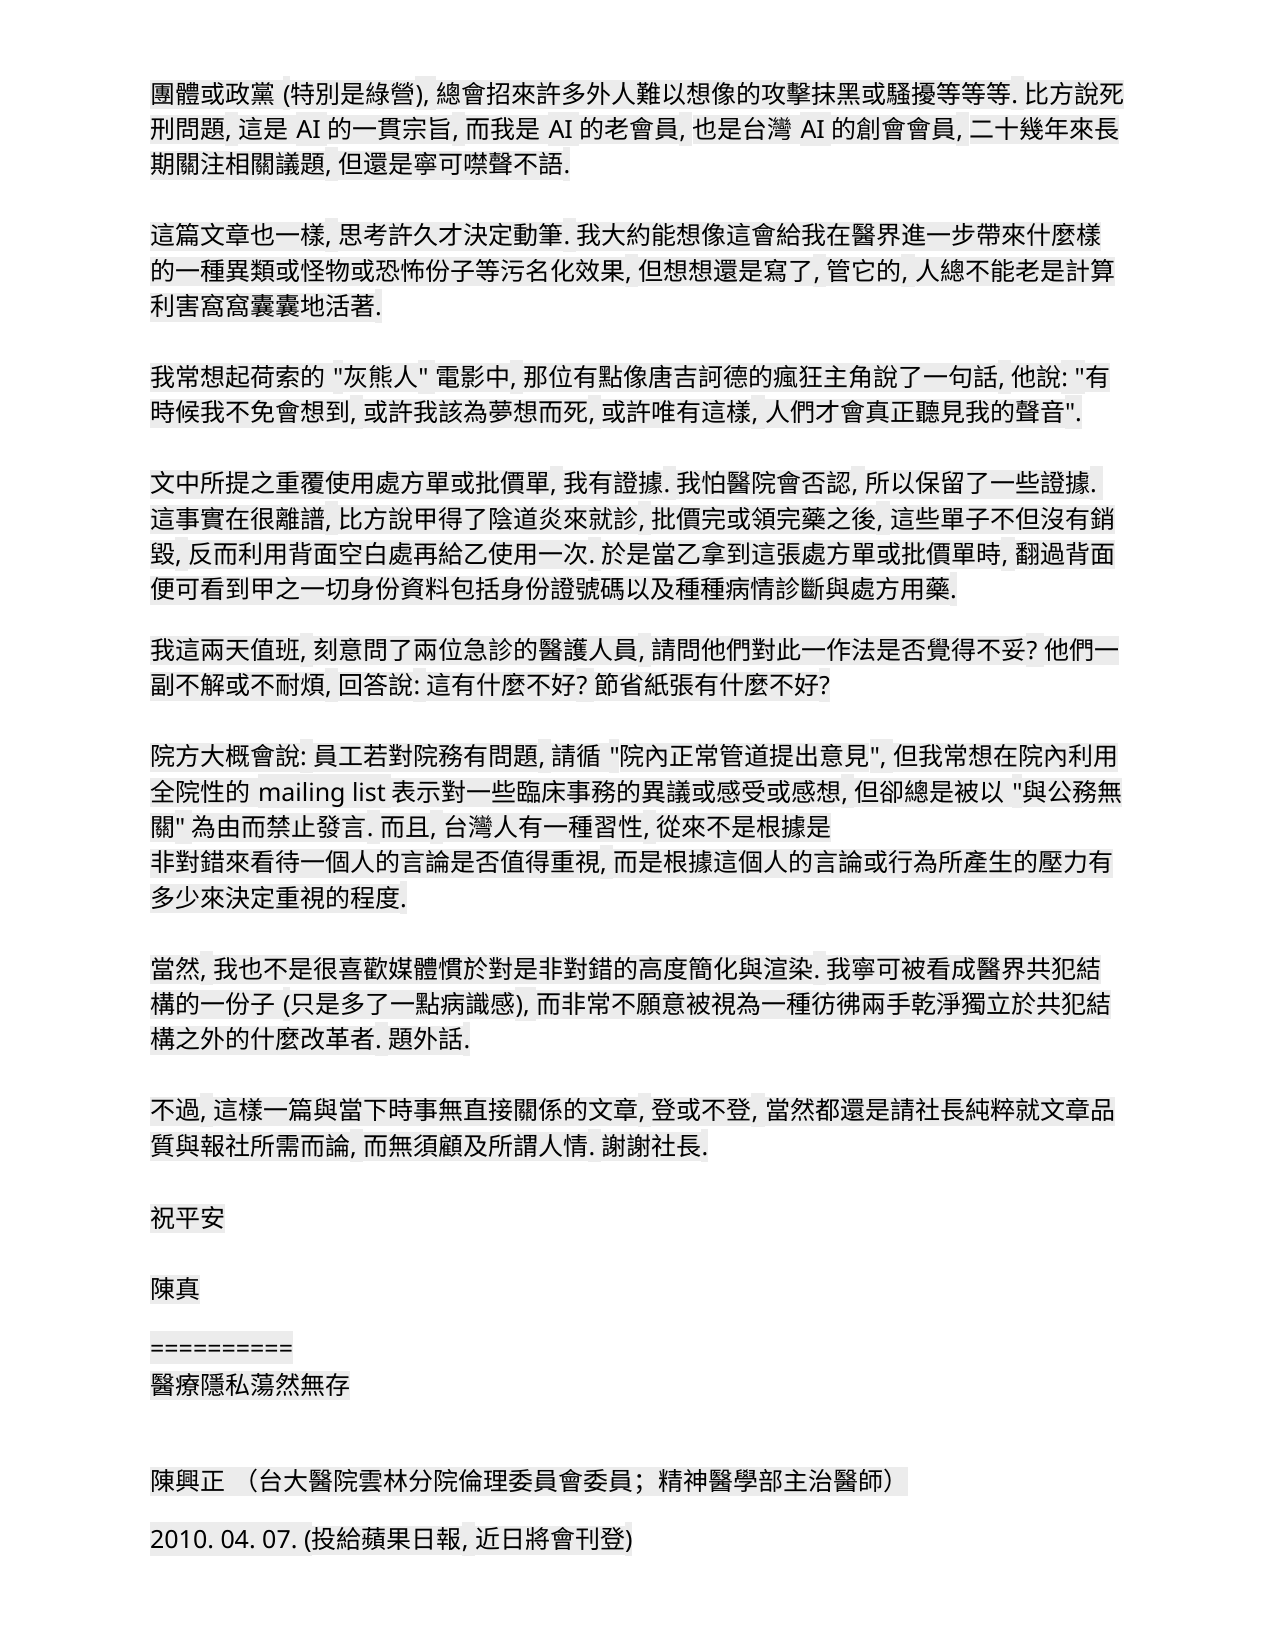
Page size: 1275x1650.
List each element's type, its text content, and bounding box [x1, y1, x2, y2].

text 團體或政黨 (特別是綠營), 總會招來許多外人難以想像的攻擊抹黑或騷擾等等等. 比方說死刑問題, 這是 AI 的一貫宗旨, 而我是 AI 的老會員, 也是台灣 AI 的創會會員, 二十幾年來長期關注相關議題, 但還是寧可噤聲不語. 這篇文章也一樣, 思考許久才決定動筆. 我大約能想像這會給我在醫界進一步帶來什麼樣的一種異類或怪物或恐怖份子等污名化效果, 但想想還是寫了, 管它的, 人總不能老是計算利害窩窩囊囊地活著. 我常想起荷索的 "灰熊人" 電影中, 那位有點像唐吉訶德的瘋狂主角說了一句話, 他說: "有時候我不免會想到, 或許我該為夢想而死, 或許唯有這樣, 人們才會真正聽見我的聲音". 文中所提之重覆使用處方單或批價單, 我有證據. 我怕醫院會否認, 所以保留了一些證據. 這事實在很離譜, 比方說甲得了陰道炎來就診, 批價完或領完藥之後, 這些單子不但沒有銷毀, 反而利用背面空白處再給乙使用一次. 於是當乙拿到這張處方單或批價單時, 翻過背面便可看到甲之一切身份資料包括身份證號碼以及種種病情診斷與處方用藥. [150, 75, 1125, 606]
text 2010. 04. 07. (投給蘋果日報, 近日將會刊登) [150, 1521, 1125, 1556]
text 陳興正 （台大醫院雲林分院倫理委員會委員；精神醫學部主治醫師） [150, 1425, 1125, 1496]
text 我這兩天值班, 刻意問了兩位急診的醫護人員, 請問他們對此一作法是否覺得不妥? 他們一副不解或不耐煩, 回答說: 這有什麼不好? 節省紙張有什麼不好? 院方大概會說: 員工若對院務有問題, 請循 "院內正常管道提出意見", 但我常想在院內利用全院性的 mailing list表示對一些臨床事務的異議或感受或感想, 但卻總是被以 "與公務無關" 為由而禁止發言. 而且, 台灣人有一種習性, 從來不是根據是 非對錯來看待一個人的言論是否值得重視, 而是根據這個人的言論或行為所產生的壓力有多少來決定重視的程度. 當然, 我也不是很喜歡媒體慣於對是非對錯的高度簡化與渲染. 我寧可被看成醫界共犯結構的一份子 (只是多了一點病識感), 而非常不願意被視為一種彷彿兩手乾淨獨立於共犯結構之外的什麼改革者. 題外話. 不過, 這樣一篇與當下時事無直接關係的文章, 登或不登, 當然都還是請社長純粹就文章品質與報社所需而論, 而無須顧及所謂人情. 謝謝社長. 祝平安 陳真 [150, 631, 1125, 1304]
text ========== 醫療隱私蕩然無存 [150, 1329, 1125, 1400]
